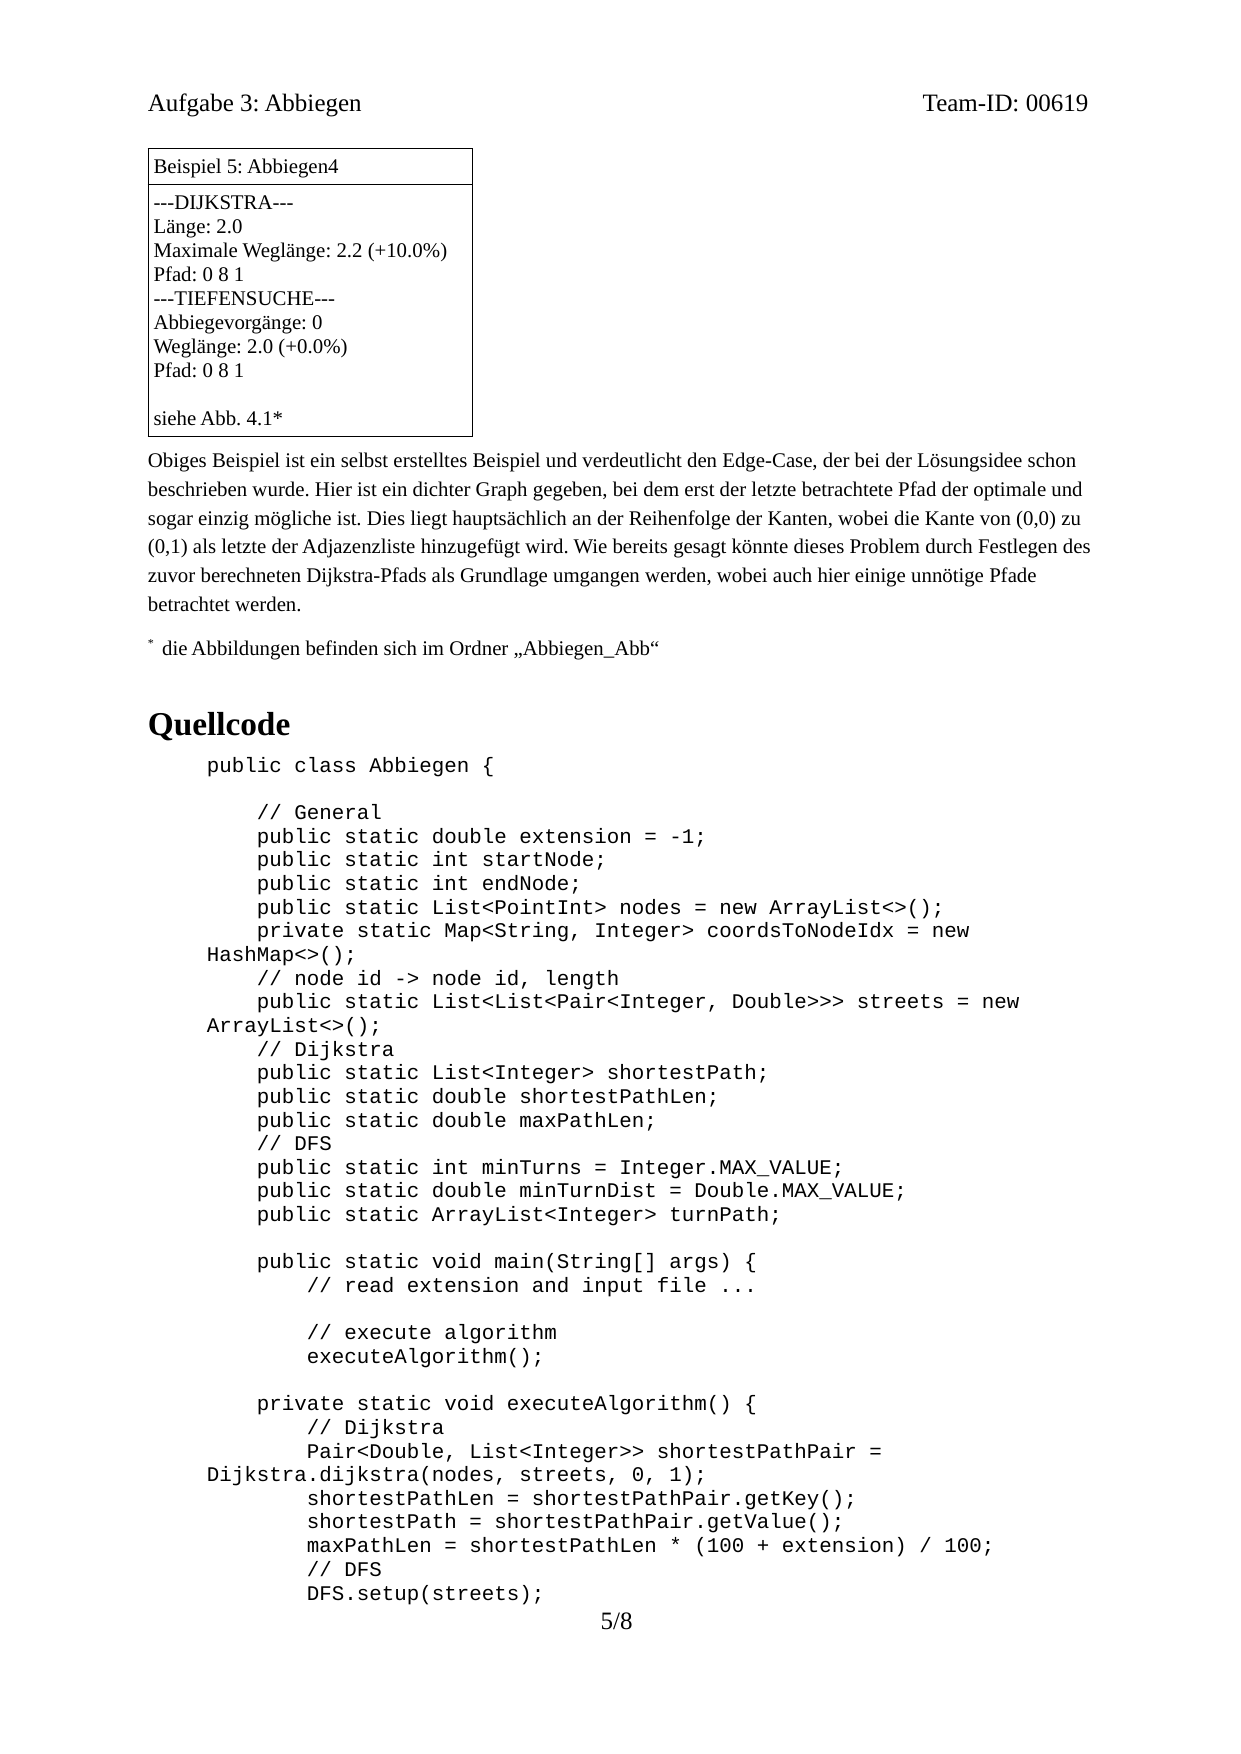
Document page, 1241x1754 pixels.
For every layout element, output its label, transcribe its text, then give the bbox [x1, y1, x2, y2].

text public static double maxPathLen; [207, 1109, 1033, 1133]
text // execute algorithm [207, 1322, 1033, 1346]
text public static List<List<Pair<Integer, Double>>> streets = new ArrayList<>(); [207, 991, 1033, 1039]
text shortestPathLen = shortestPathPair.getKey(); [207, 1488, 1033, 1512]
text // General [207, 802, 1033, 826]
text DFS.setup(streets); [207, 1582, 1033, 1606]
text private static void executeAlgorithm() { [207, 1393, 1033, 1417]
text * die Abbildungen befinden sich im Ordner „Abbiegen_Abb“ [148, 636, 1093, 660]
text // DFS [207, 1559, 1033, 1582]
text // DFS [207, 1133, 1033, 1157]
text public static double shortestPathLen; [207, 1086, 1033, 1109]
text public static int minTurns = Integer.MAX_VALUE; [207, 1157, 1033, 1181]
text public static int startNode; [207, 849, 1033, 873]
subtitle Quellcode [148, 704, 1093, 742]
text maxPathLen = shortestPathLen * (100 + extension) / 100; [207, 1535, 1033, 1559]
text // node id -> node id, length [207, 968, 1033, 991]
text Pair<Double, List<Integer>> shortestPathPair = Dijkstra.dijkstra(nodes, streets, 0, 1); [207, 1441, 1033, 1488]
text shortestPath = shortestPathPair.getValue(); [207, 1512, 1033, 1535]
text public static double extension = -1; [207, 826, 1033, 849]
text public static List<Integer> shortestPath; [207, 1062, 1033, 1086]
text public class Abbiegen { [207, 755, 1033, 778]
text public static List<PointInt> nodes = new ArrayList<>(); [207, 897, 1033, 920]
text public static void main(String[] args) { [207, 1251, 1033, 1275]
text public static double minTurnDist = Double.MAX_VALUE; [207, 1181, 1033, 1204]
text executeAlgorithm(); [207, 1346, 1033, 1370]
text // read extension and input file ... [207, 1275, 1033, 1299]
text private static Map<String, Integer> coordsToNodeIdx = new HashMap<>(); [207, 920, 1033, 968]
text Obiges Beispiel ist ein selbst erstelltes Beispiel und verdeutlicht den Edge-Case, der bei der Lösungsidee schon beschrieben wurde. Hier ist ein dichter Graph gegeben, bei dem erst der letzte betrachtete Pfad der optimale und sogar einzig mögliche ist. Dies liegt hauptsächlich an der Reihenfolge der Kanten, wobei die Kante von (0,0) zu (0,1) als letzte der Adjazenzliste hinzugefügt wird. Wie bereits gesagt könnte dieses Problem durch Festlegen des zuvor berechneten Dijkstra-Pfads als Grundlage umgangen werden, wobei auch hier einige unnötige Pfade betrachtet werden. [148, 448, 1093, 616]
table_header Beispiel 5: Abbiegen4 [149, 149, 472, 184]
table_cell ---DIJKSTRA--- Länge: 2.0 Maximale Weglänge: 2.2 (+10.0%) Pfad: 0 8 1 ---TIEFENSUCHE--- Abbiegevorgänge: 0 Weglänge: 2.0 (+0.0%) Pfad: 0 8 1 siehe Abb. 4.1* [149, 185, 472, 436]
text // Dijkstra [207, 1039, 1033, 1062]
text public static int endNode; [207, 873, 1033, 897]
text public static ArrayList<Integer> turnPath; [207, 1204, 1033, 1228]
text // Dijkstra [207, 1417, 1033, 1441]
